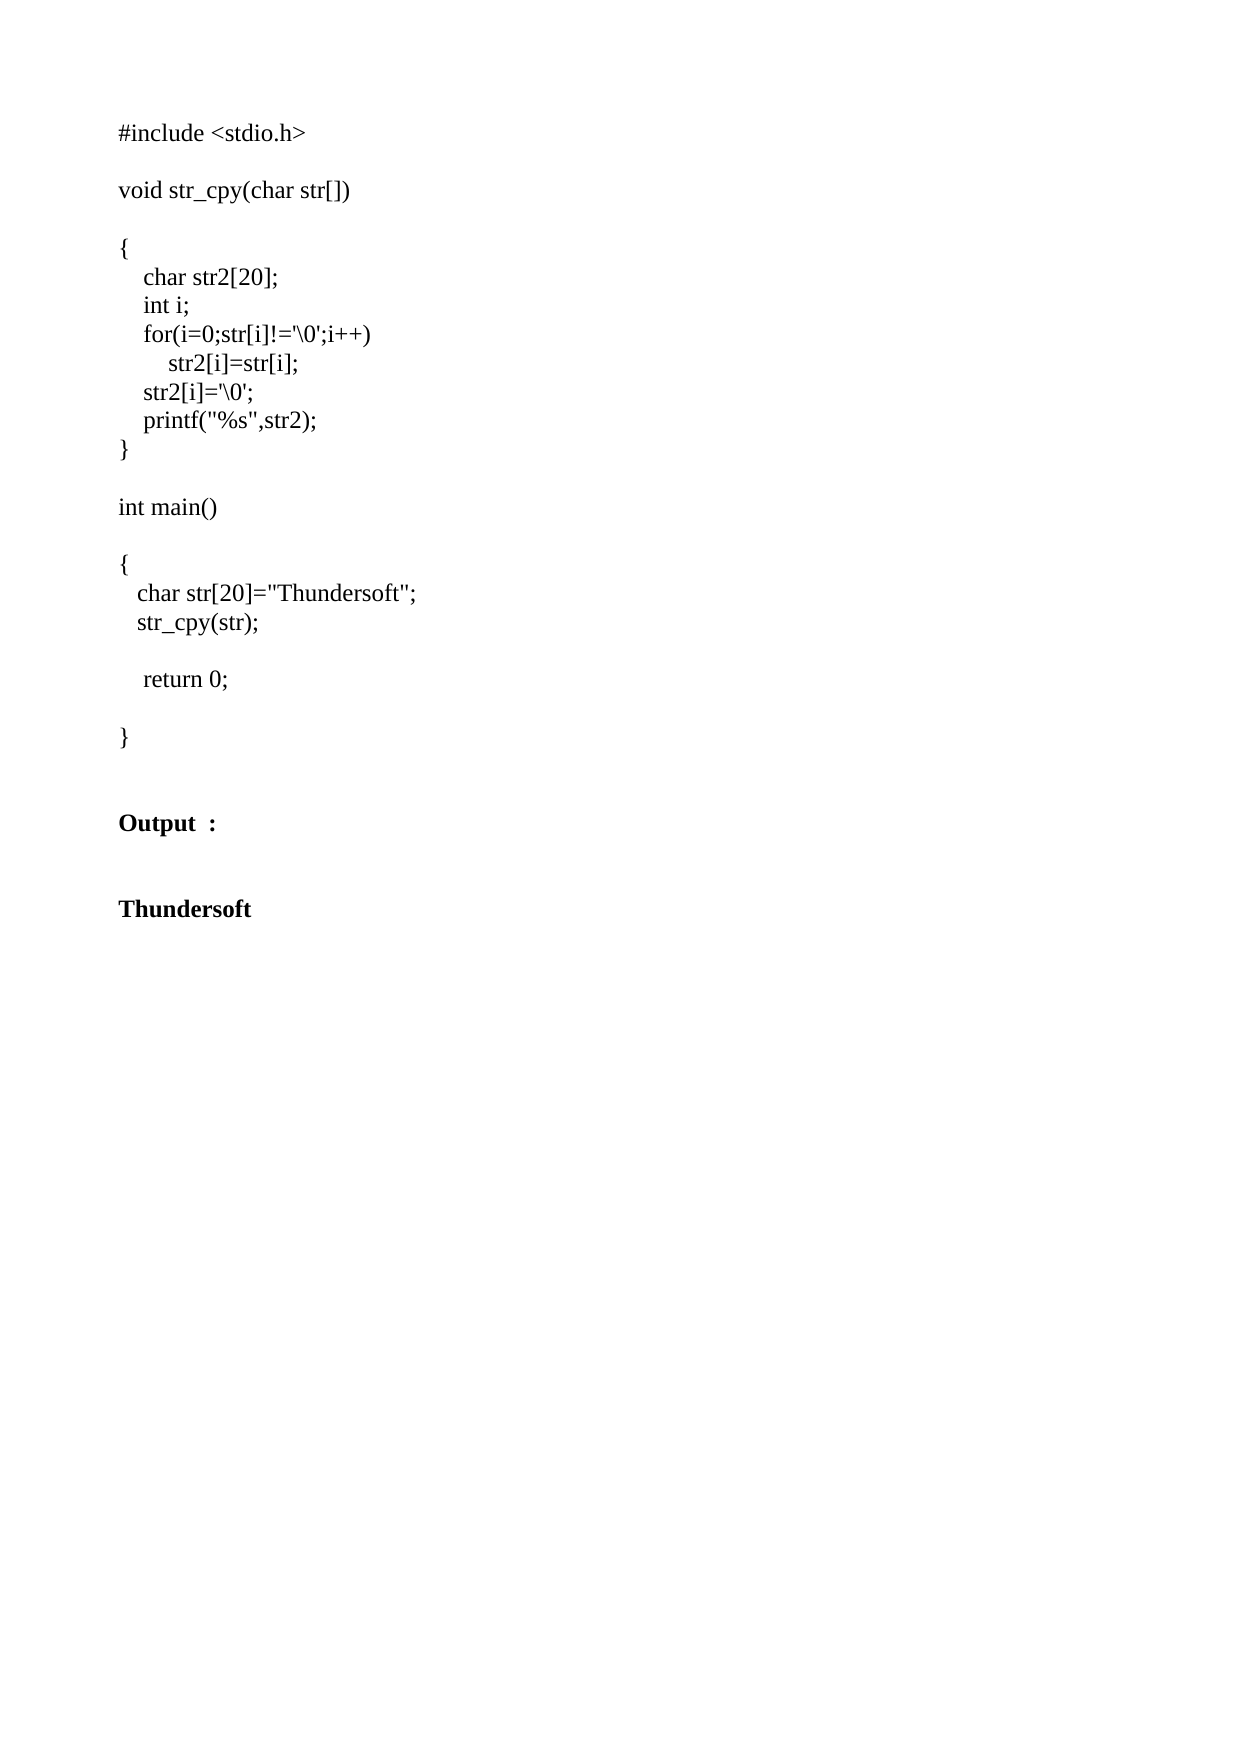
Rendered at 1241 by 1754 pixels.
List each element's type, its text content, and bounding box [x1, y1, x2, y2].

text int i; [118, 291, 1122, 319]
text void str_cpy(char str[]) [118, 176, 1122, 204]
text } [118, 434, 1122, 463]
text str2[i]='\0'; [118, 377, 1122, 406]
text Thundersoft [118, 894, 1122, 923]
text #include <stdio.h> [118, 118, 1122, 147]
text { [118, 233, 1122, 262]
text int main() [118, 492, 1122, 521]
text char str[20]="Thundersoft"; [118, 578, 1122, 607]
text str2[i]=str[i]; [118, 348, 1122, 377]
text printf("%s",str2); [118, 406, 1122, 434]
text for(i=0;str[i]!='\0';i++) [118, 319, 1122, 348]
text str_cpy(str); [118, 607, 1122, 636]
text return 0; [118, 664, 1122, 693]
text Output : [118, 808, 1122, 837]
text } [118, 722, 1122, 751]
text { [118, 549, 1122, 578]
text char str2[20]; [118, 262, 1122, 291]
